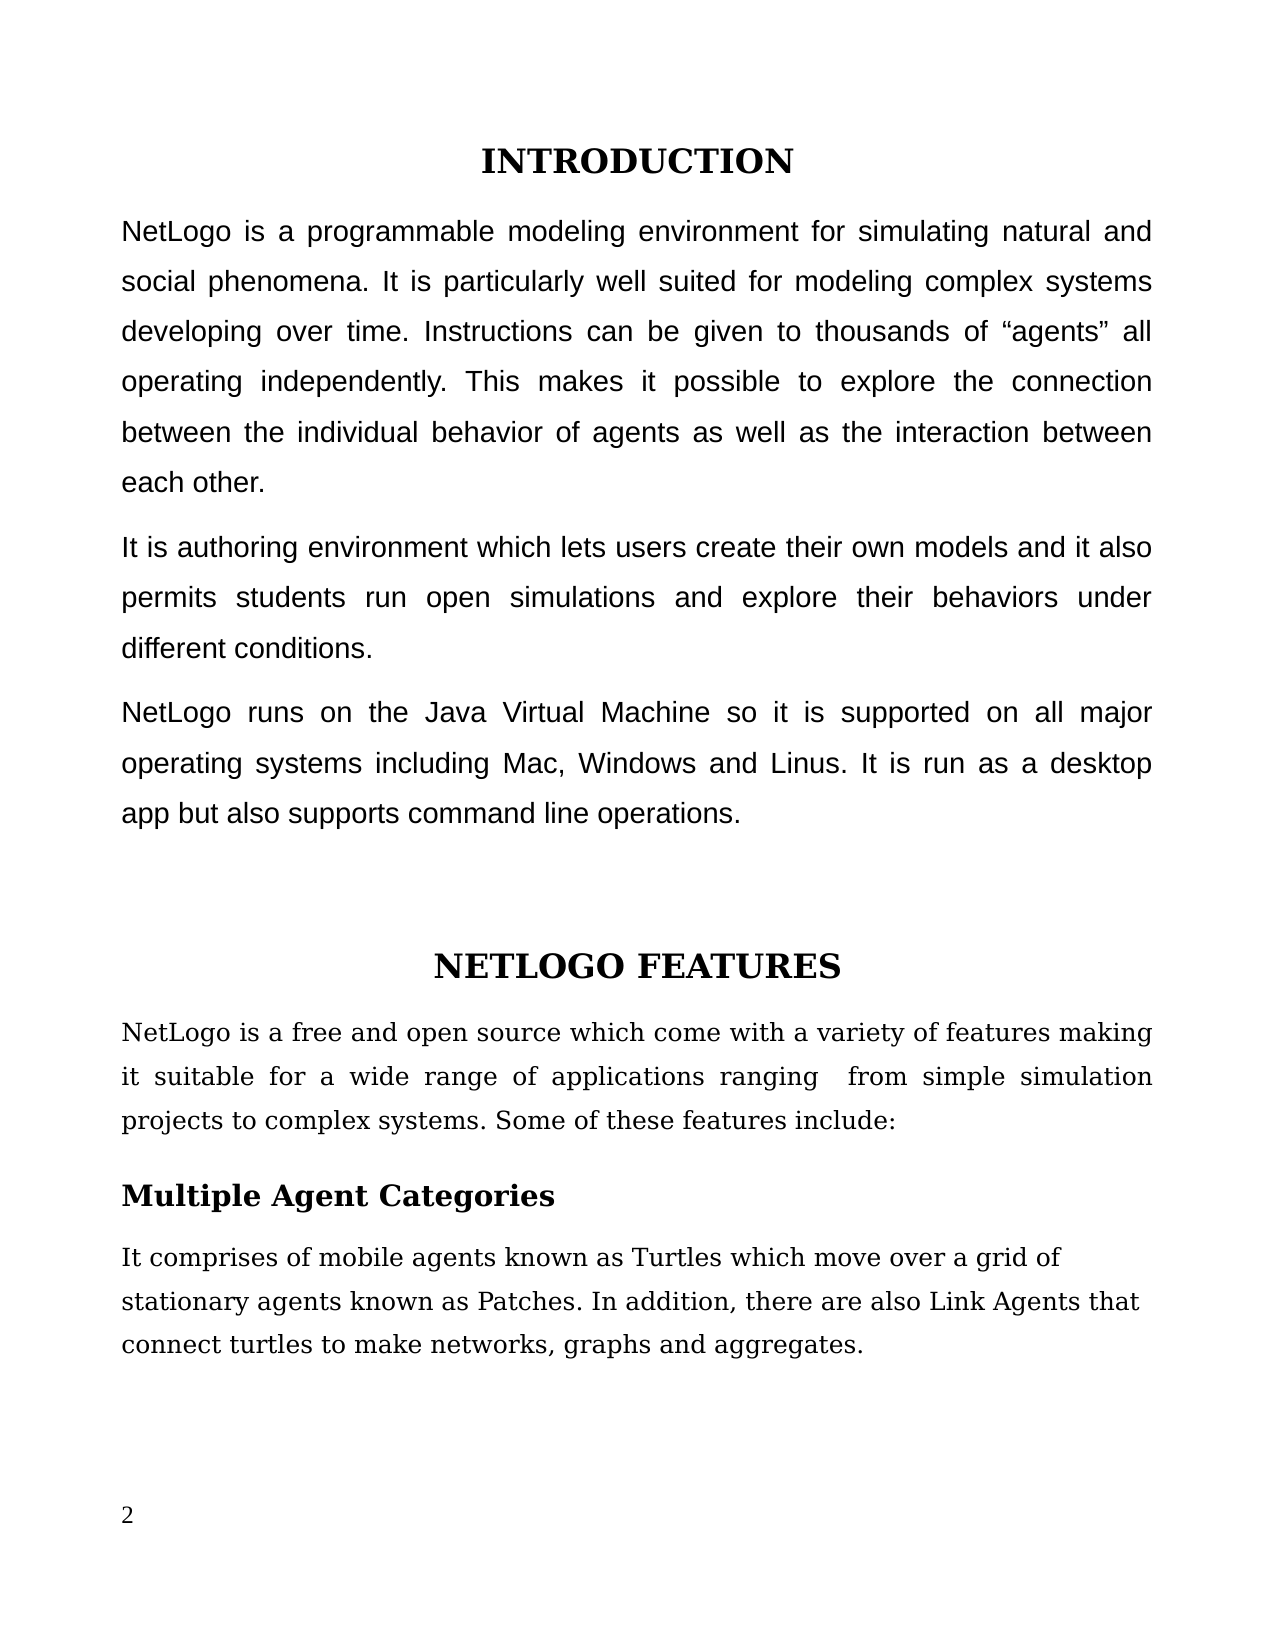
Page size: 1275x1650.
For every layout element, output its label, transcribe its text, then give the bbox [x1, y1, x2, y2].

subtitle NETLOGO FEATURES [121, 947, 1154, 986]
text It is authoring environment which lets users create their own models and it also permits students run open simulations and explore their behaviors under different conditions. [121, 530, 1154, 664]
text NetLogo is a programmable modeling environment for simulating natural and social phenomena. It is particularly well suited for modeling complex systems developing over time. Instructions can be given to thousands of “agents” all operating independently. This makes it possible to explore the connection between the individual behavior of agents as well as the interaction between each other. [121, 213, 1154, 499]
text NetLogo is a free and open source which come with a variety of features making it suitable for a wide range of applications ranging from simple simulation projects to complex systems. Some of these features include: [121, 1018, 1154, 1135]
text NetLogo runs on the Java Virtual Machine so it is supported on all major operating systems including Mac, Windows and Linus. It is run as a desktop app but also supports command line operations. [121, 696, 1154, 830]
subtitle Multiple Agent Categories [121, 1179, 1154, 1213]
subtitle INTRODUCTION [121, 142, 1154, 181]
text It comprises of mobile agents known as Turtles which move over a grid of stationary agents known as Patches. In addition, there are also Link Agents that connect turtles to make networks, graphs and aggregates. [121, 1243, 1154, 1359]
